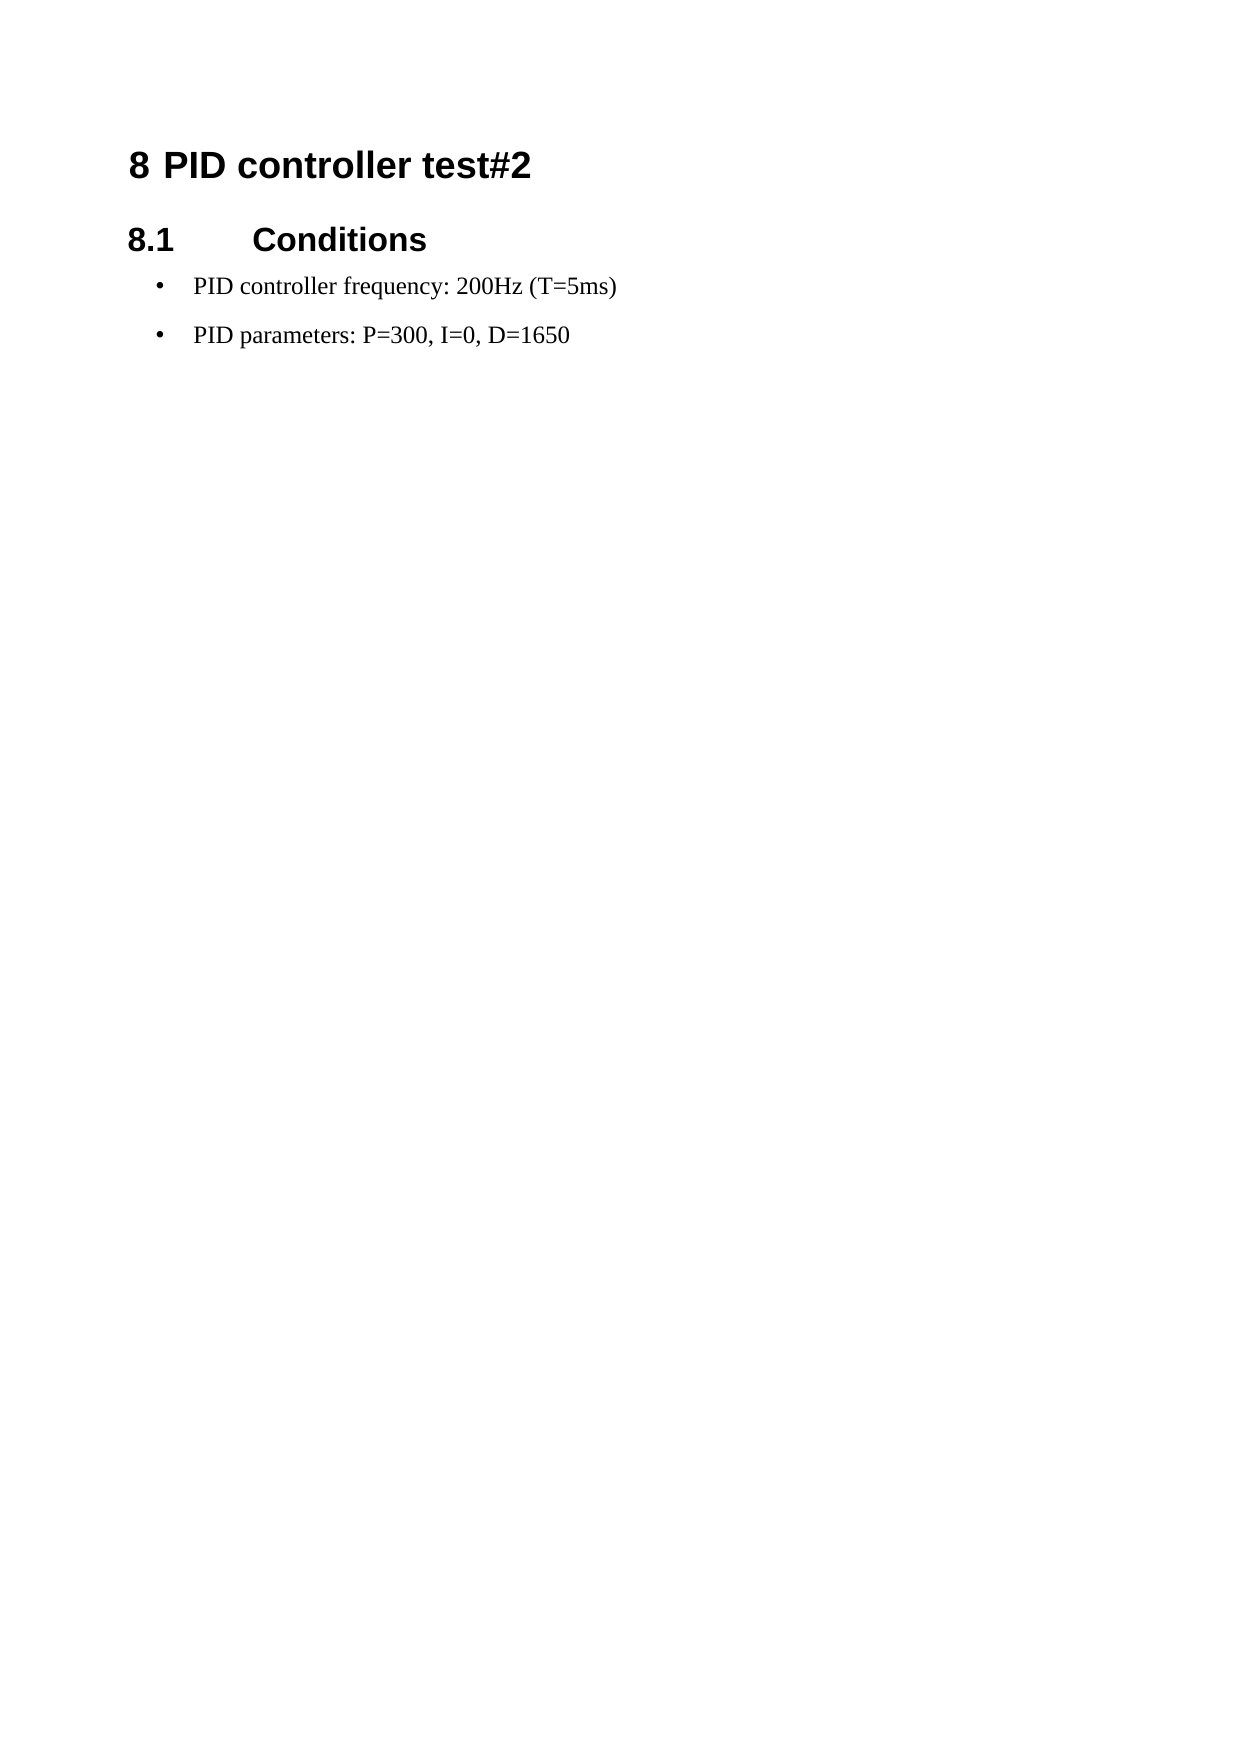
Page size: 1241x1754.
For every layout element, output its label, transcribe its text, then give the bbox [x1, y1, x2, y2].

subtitle PID controller test#2 [118, 143, 1122, 187]
subtitle Conditions [118, 220, 1122, 259]
list PID parameters: P=300, I=0, D=1650 [156, 320, 1122, 349]
list PID controller frequency: 200Hz (T=5ms) [156, 271, 1122, 300]
